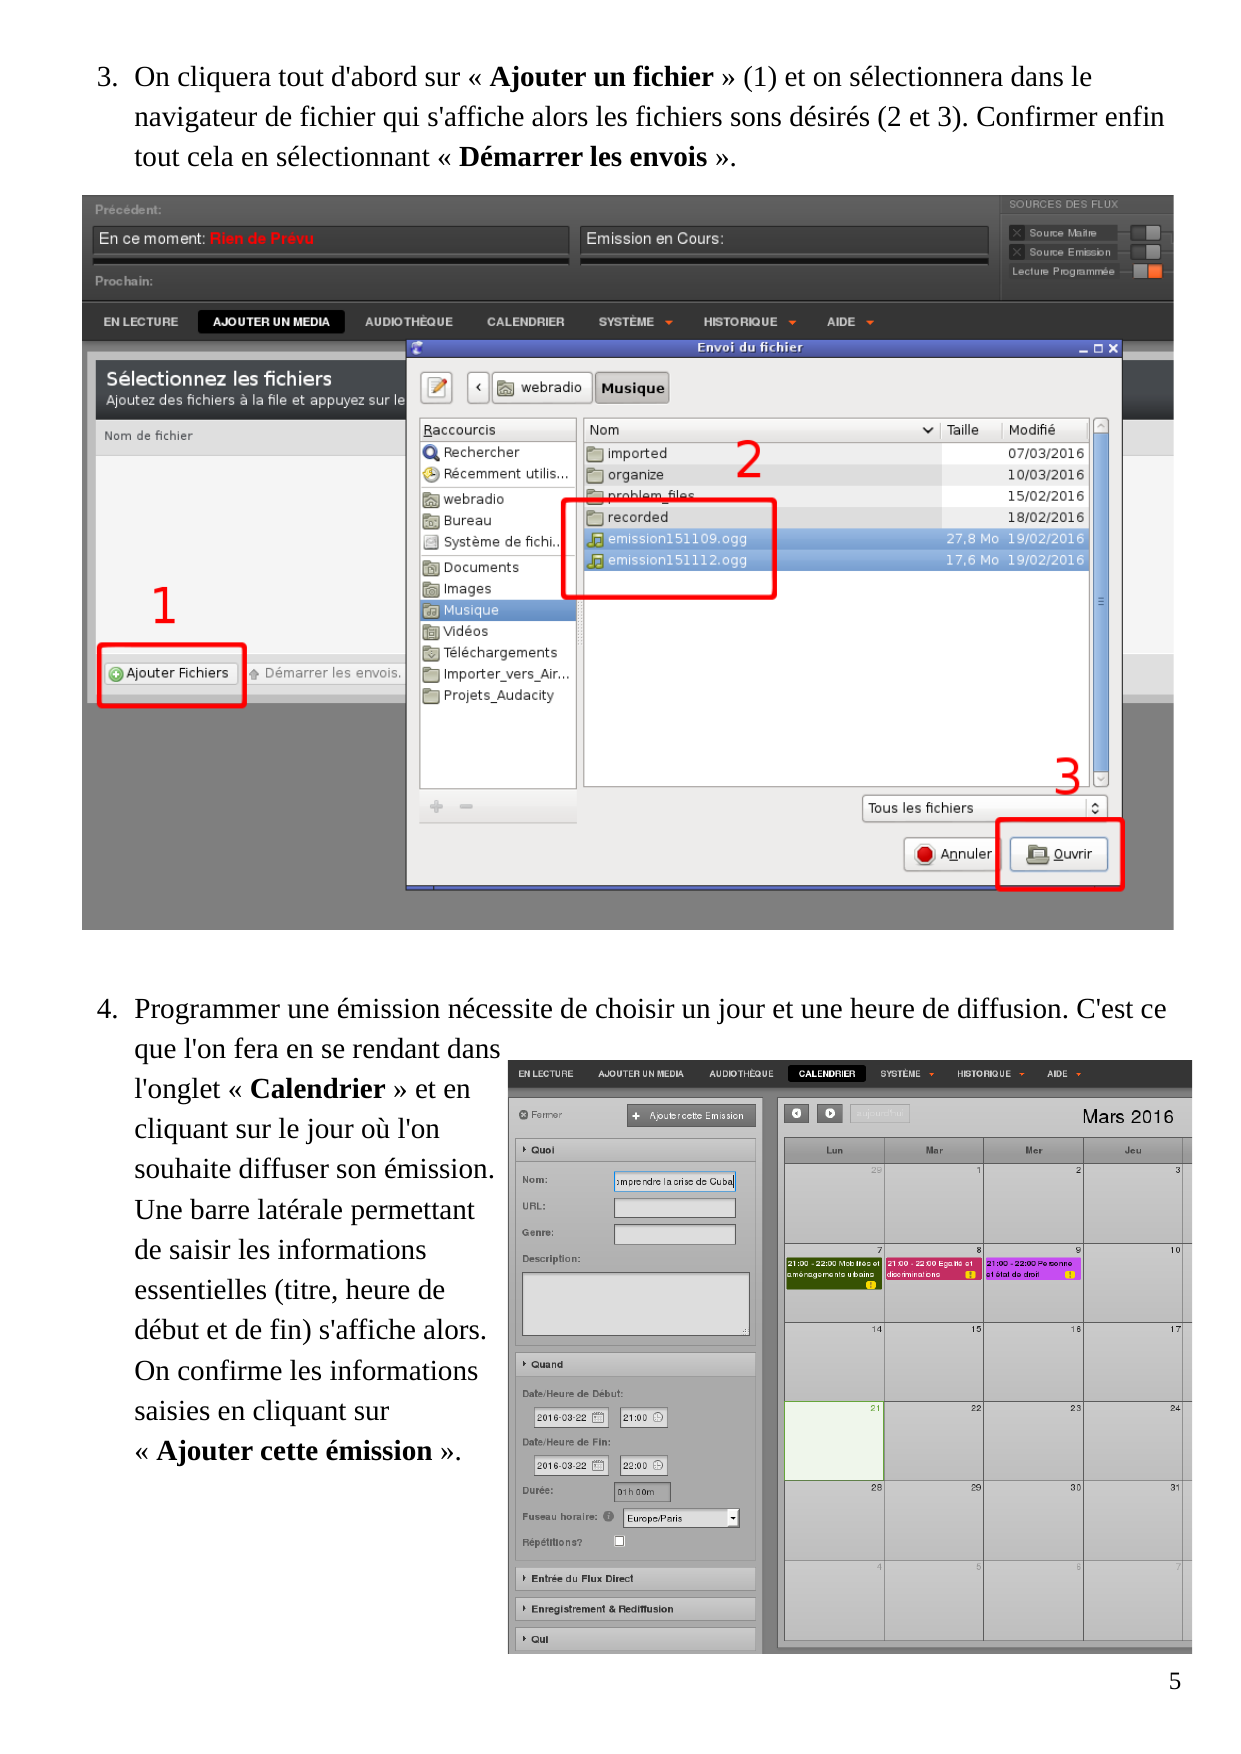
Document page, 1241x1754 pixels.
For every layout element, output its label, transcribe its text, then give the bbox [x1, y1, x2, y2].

picture [507, 1060, 1193, 1654]
list Programmer une émission nécessite de choisir un jour et une heure de diffusion. C'est ce que l'on fera en se rendant dans l'onglet « Calendrier » et en cliquant sur le jour où l'on souhaite diffuser son émission. Une barre latérale permettant de saisir les informations essentielles (titre, heure de début et de fin) s'affiche alors. On confirme les informations saisies en cliquant sur « Ajouter cette émission ». [97, 991, 1181, 1467]
picture [82, 195, 1174, 930]
list On cliquera tout d'abord sur « Ajouter un fichier » (1) et on sélectionnera dans le navigateur de fichier qui s'affiche alors les fichiers sons désirés (2 et 3). Confirmer enfin tout cela en sélectionnant « Démarrer les envois ». [97, 59, 1181, 173]
